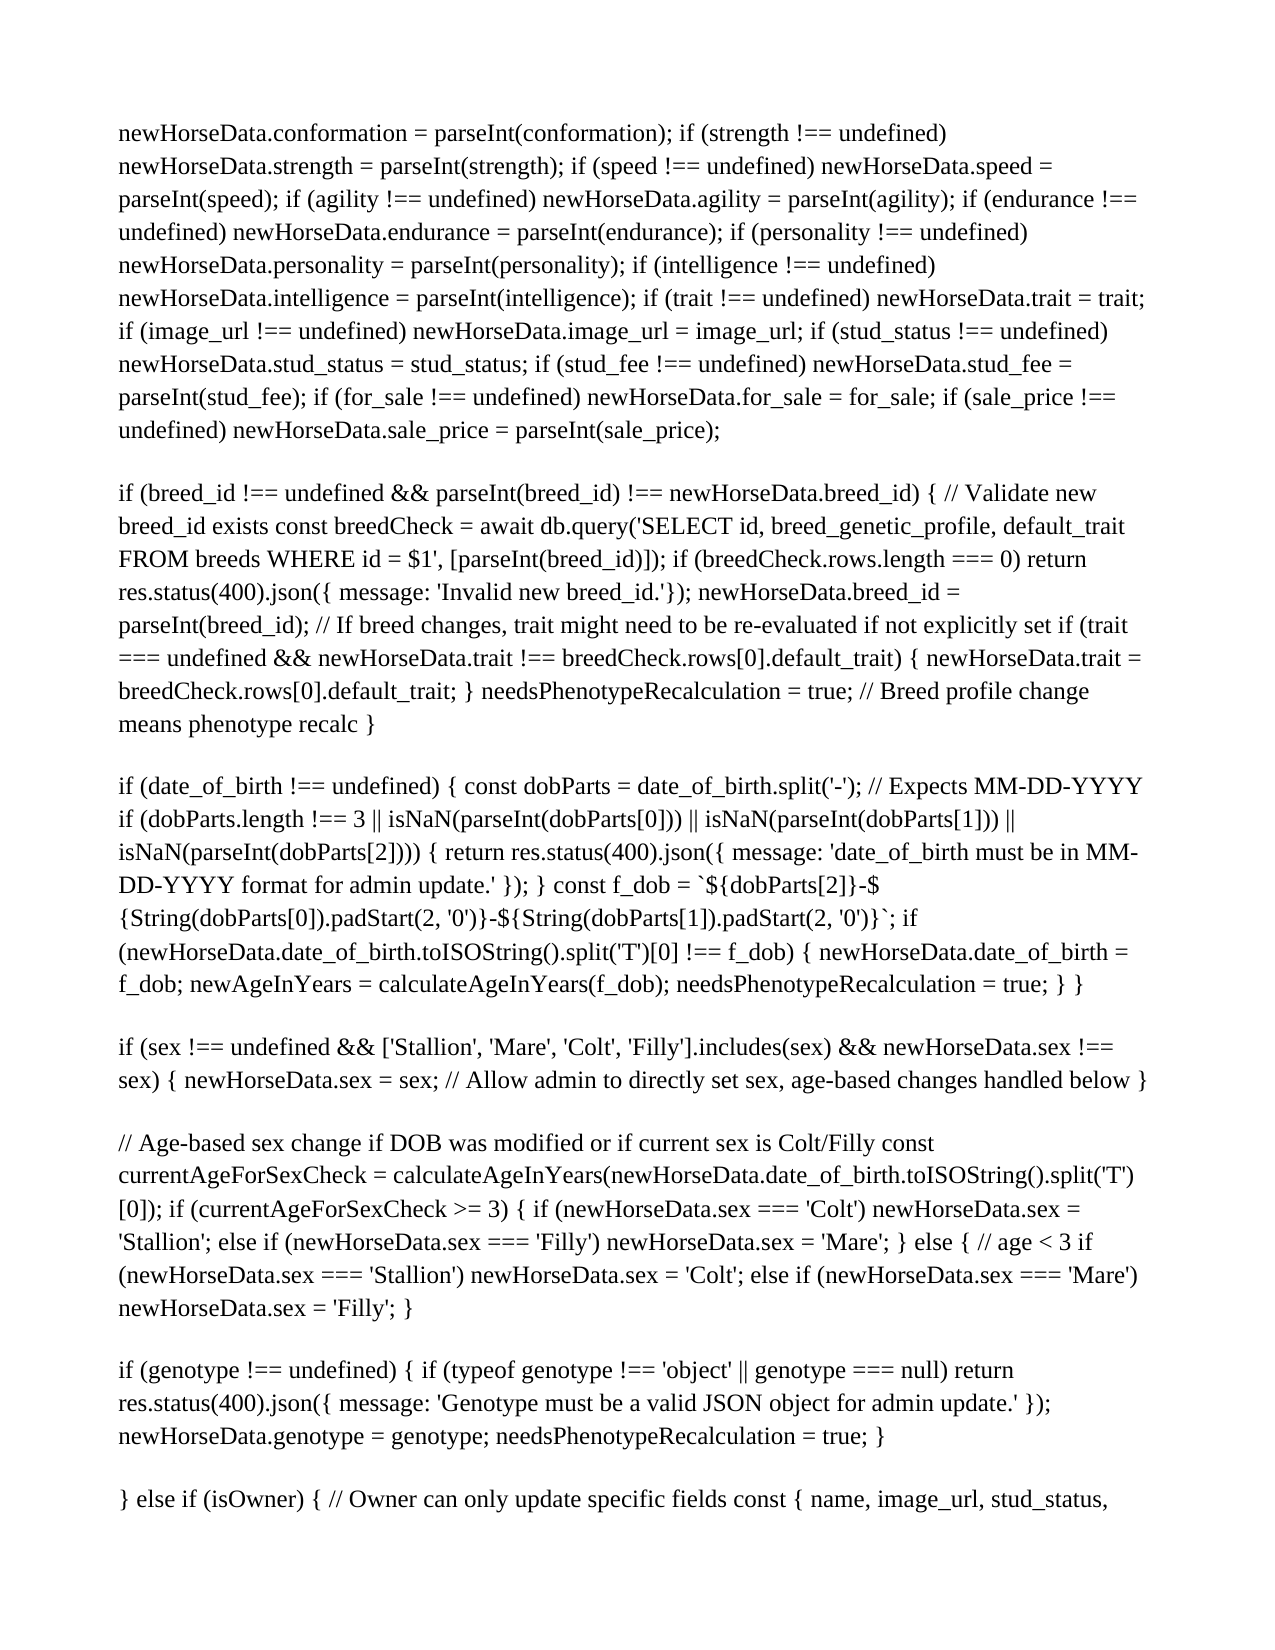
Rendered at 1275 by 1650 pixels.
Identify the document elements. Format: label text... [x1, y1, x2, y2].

text newHorseData.conformation = parseInt(conformation); if (strength !== undefined) newHorseData.strength = parseInt(strength); if (speed !== undefined) newHorseData.speed = parseInt(speed); if (agility !== undefined) newHorseData.agility = parseInt(agility); if (endurance !== undefined) newHorseData.endurance = parseInt(endurance); if (personality !== undefined) newHorseData.personality = parseInt(personality); if (intelligence !== undefined) newHorseData.intelligence = parseInt(intelligence); if (trait !== undefined) newHorseData.trait = trait; if (image_url !== undefined) newHorseData.image_url = image_url; if (stud_status !== undefined) newHorseData.stud_status = stud_status; if (stud_fee !== undefined) newHorseData.stud_fee = parseInt(stud_fee); if (for_sale !== undefined) newHorseData.for_sale = for_sale; if (sale_price !== undefined) newHorseData.sale_price = parseInt(sale_price); [118, 118, 1157, 444]
text if (breed_id !== undefined && parseInt(breed_id) !== newHorseData.breed_id) { // Validate new breed_id exists const breedCheck = await db.query('SELECT id, breed_genetic_profile, default_trait FROM breeds WHERE id = $1', [parseInt(breed_id)]); if (breedCheck.rows.length === 0) return res.status(400).json({ message: 'Invalid new breed_id.'}); newHorseData.breed_id = parseInt(breed_id); // If breed changes, trait might need to be re-evaluated if not explicitly set if (trait === undefined && newHorseData.trait !== breedCheck.rows[0].default_trait) { newHorseData.trait = breedCheck.rows[0].default_trait; } needsPhenotypeRecalculation = true; // Breed profile change means phenotype recalc } [118, 478, 1157, 738]
text if (date_of_birth !== undefined) { const dobParts = date_of_birth.split('-'); // Expects MM-DD-YYYY if (dobParts.length !== 3 || isNaN(parseInt(dobParts[0])) || isNaN(parseInt(dobParts[1])) || isNaN(parseInt(dobParts[2]))) { return res.status(400).json({ message: 'date_of_birth must be in MM-DD-YYYY format for admin update.' }); } const f_dob = `${dobParts[2]}-${String(dobParts[0]).padStart(2, '0')}-${String(dobParts[1]).padStart(2, '0')}`; if (newHorseData.date_of_birth.toISOString().split('T')[0] !== f_dob) { newHorseData.date_of_birth = f_dob; newAgeInYears = calculateAgeInYears(f_dob); needsPhenotypeRecalculation = true; } } [118, 771, 1157, 998]
text // Age-based sex change if DOB was modified or if current sex is Colt/Filly const currentAgeForSexCheck = calculateAgeInYears(newHorseData.date_of_birth.toISOString().split('T')[0]); if (currentAgeForSexCheck >= 3) { if (newHorseData.sex === 'Colt') newHorseData.sex = 'Stallion'; else if (newHorseData.sex === 'Filly') newHorseData.sex = 'Mare'; } else { // age < 3 if (newHorseData.sex === 'Stallion') newHorseData.sex = 'Colt'; else if (newHorseData.sex === 'Mare') newHorseData.sex = 'Filly'; } [118, 1128, 1157, 1321]
text } else if (isOwner) { // Owner can only update specific fields const { name, image_url, stud_status, [118, 1484, 1157, 1512]
text if (genotype !== undefined) { if (typeof genotype !== 'object' || genotype === null) return res.status(400).json({ message: 'Genotype must be a valid JSON object for admin update.' }); newHorseData.genotype = genotype; needsPhenotypeRecalculation = true; } [118, 1355, 1157, 1450]
text if (sex !== undefined && ['Stallion', 'Mare', 'Colt', 'Filly'].includes(sex) && newHorseData.sex !== sex) { newHorseData.sex = sex; // Allow admin to directly set sex, age-based changes handled below } [118, 1032, 1157, 1094]
